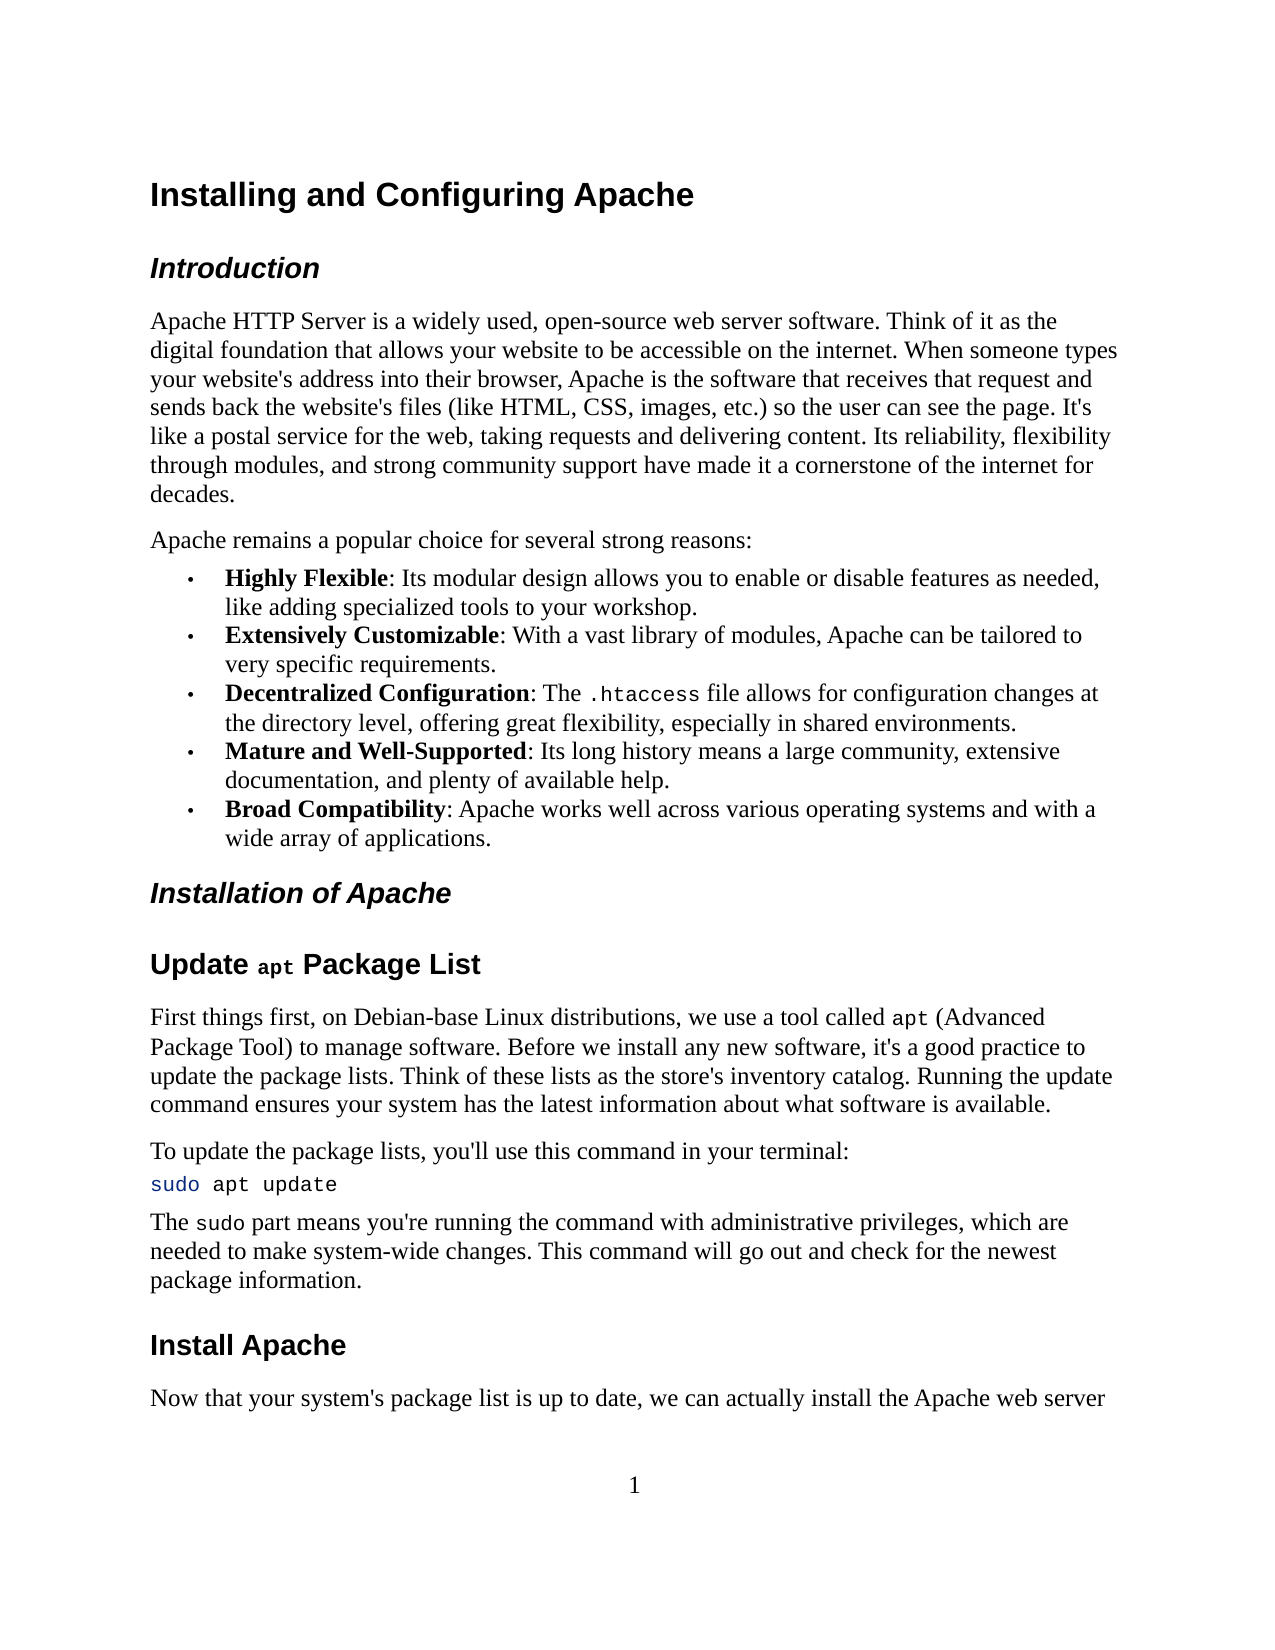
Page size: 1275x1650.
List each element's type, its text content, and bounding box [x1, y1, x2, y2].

text Apache remains a popular choice for several strong reasons: [150, 525, 1125, 554]
list Decentralized Configuration: The .htaccess file allows for configuration changes at the directory level, offering great flexibility, especially in shared environments. [187, 678, 1125, 736]
text To update the package lists, you'll use this command in your terminal: [150, 1136, 1125, 1165]
list Mature and Well-Supported: Its long history means a large community, extensive documentation, and plenty of available help. [187, 736, 1125, 794]
list Broad Compatibility: Apache works well across various operating systems and with a wide array of applications. [187, 794, 1125, 851]
subtitle Installation of Apache [150, 876, 1125, 910]
subtitle Install Apache [150, 1328, 1125, 1361]
text sudo apt update [150, 1174, 1125, 1198]
subtitle Update apt Package List [150, 947, 1125, 981]
text First things first, on Debian-base Linux distributions, we use a tool called apt (Advanced Package Tool) to manage software. Before we install any new software, it's a good practice to update the package lists. Think of these lists as the store's inventory catalog. Running the update command ensures your system has the latest information about what software is available. [150, 1002, 1125, 1118]
list Highly Flexible: Its modular design allows you to enable or disable features as needed, like adding specialized tools to your workshop. [187, 563, 1125, 621]
list Extensively Customizable: With a vast library of modules, Apache can be tailored to very specific requirements. [187, 621, 1125, 678]
subtitle Installing and Configuring Apache [150, 175, 1125, 214]
text The sudo part means you're running the command with administrative privileges, which are needed to make system-wide changes. This command will go out and check for the newest package information. [150, 1207, 1125, 1294]
subtitle Introduction [150, 251, 1125, 285]
text Apache HTTP Server is a widely used, open-source web server software. Think of it as the digital foundation that allows your website to be accessible on the internet. When someone types your website's address into their browser, Apache is the software that receives that request and sends back the website's files (like HTML, CSS, images, etc.) so the user can see the page. It's like a postal service for the web, taking requests and delivering content. Its reliability, flexibility through modules, and strong community support have made it a cornerstone of the internet for decades. [150, 306, 1125, 507]
text Now that your system's package list is up to date, we can actually install the Apache web server [150, 1383, 1125, 1411]
